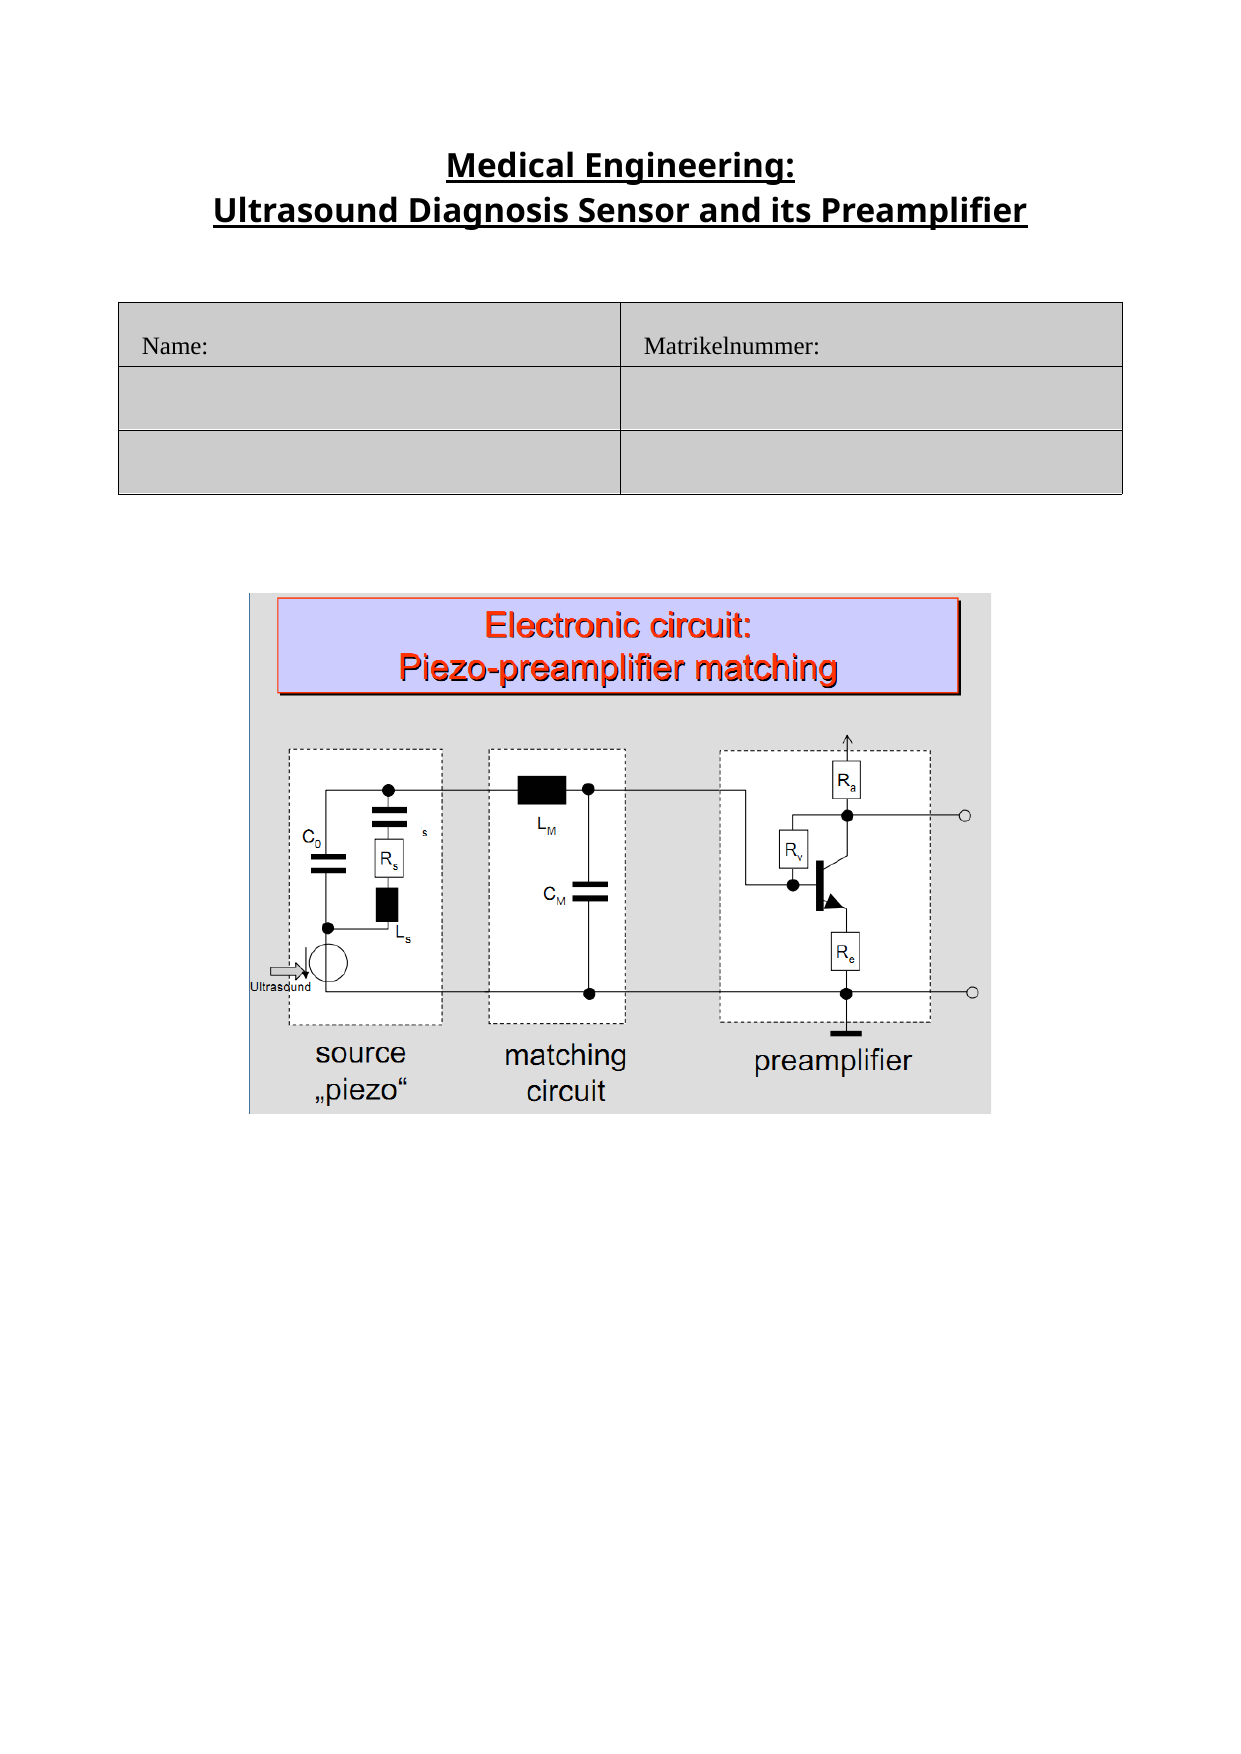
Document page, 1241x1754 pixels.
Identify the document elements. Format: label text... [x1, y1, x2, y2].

table_cell [621, 367, 1122, 429]
table_cell [119, 367, 620, 429]
table_cell [119, 431, 620, 493]
table_header Matrikelnummer: [621, 303, 1122, 366]
picture [249, 593, 992, 1114]
text Medical Engineering: Ultrasound Diagnosis Sensor and its Preamplifier [118, 142, 1122, 233]
table_header Name: [119, 303, 620, 366]
table_cell [621, 431, 1122, 493]
